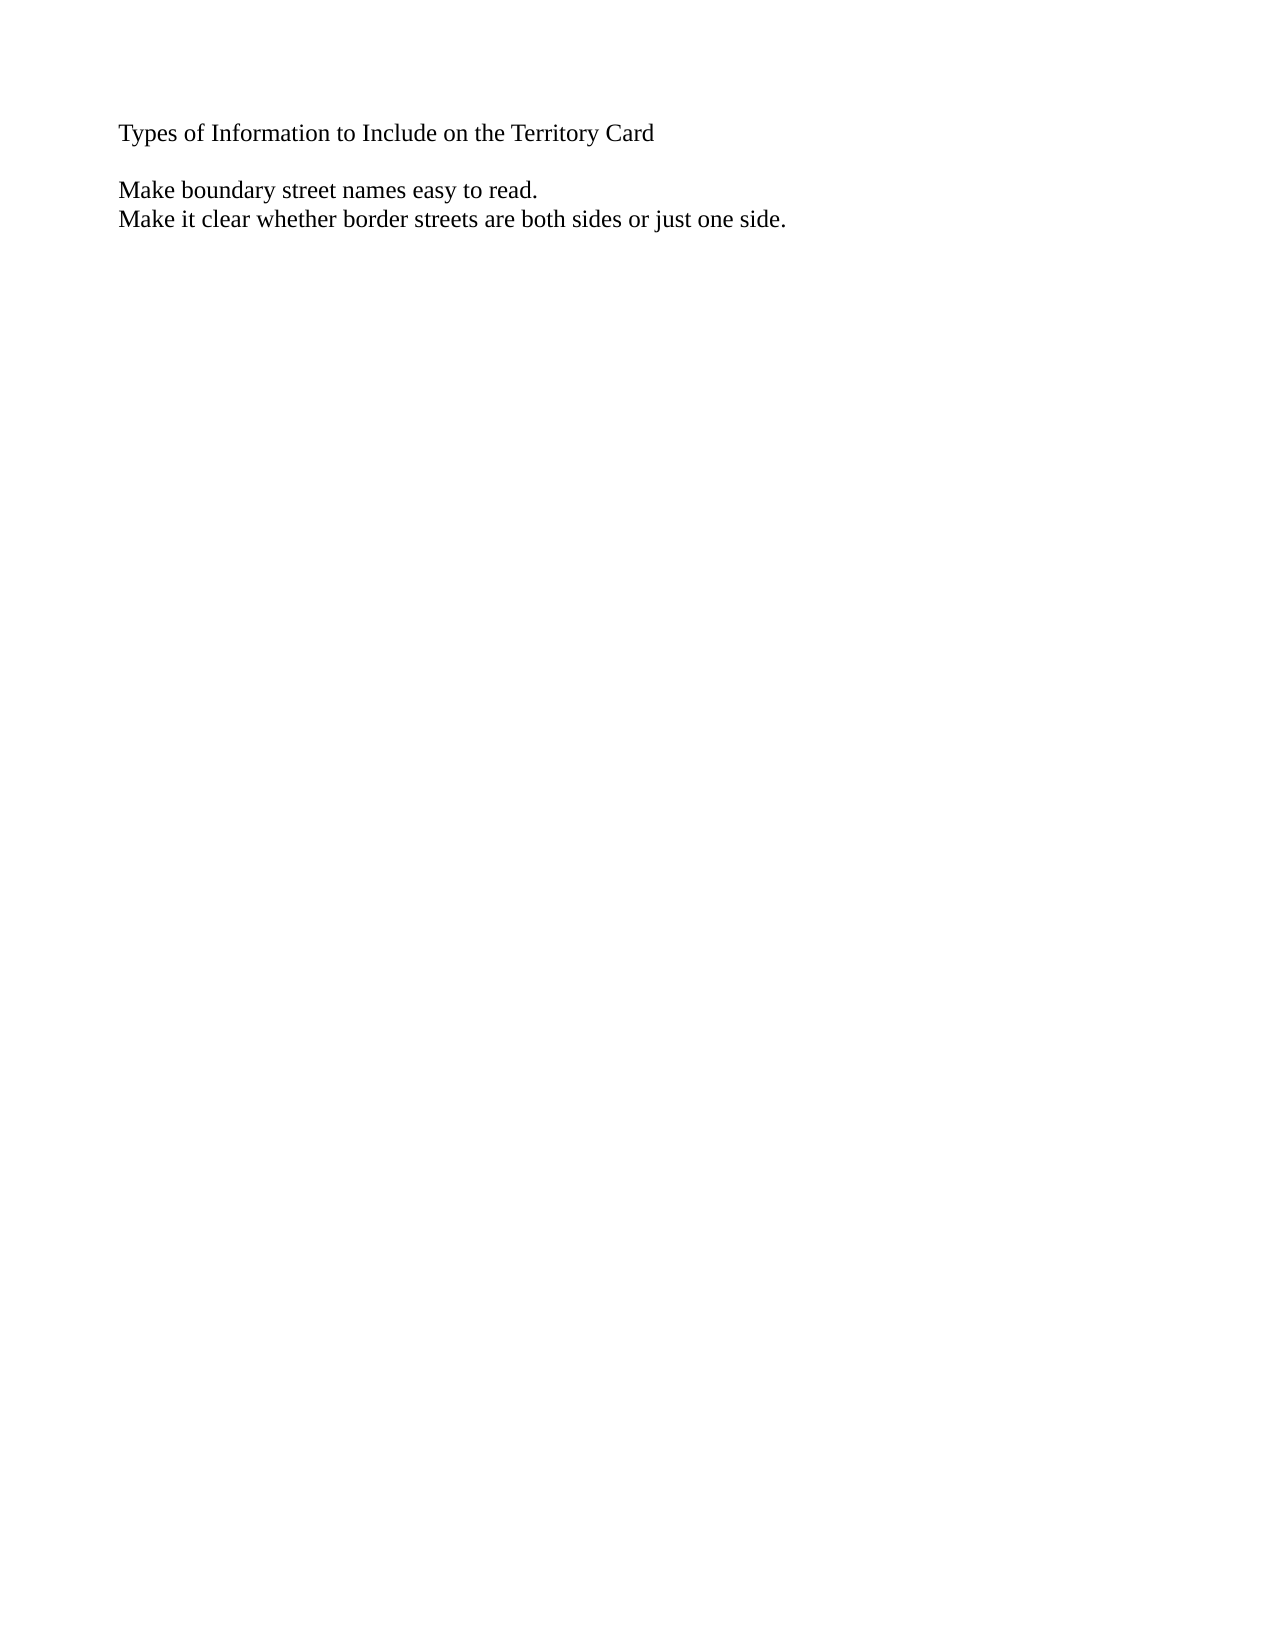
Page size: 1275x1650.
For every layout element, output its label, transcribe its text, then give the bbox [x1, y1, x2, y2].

text Types of Information to Include on the Territory Card [118, 118, 1157, 147]
text Make boundary street names easy to read. [118, 176, 1157, 204]
text Make it clear whether border streets are both sides or just one side. [118, 204, 1157, 233]
